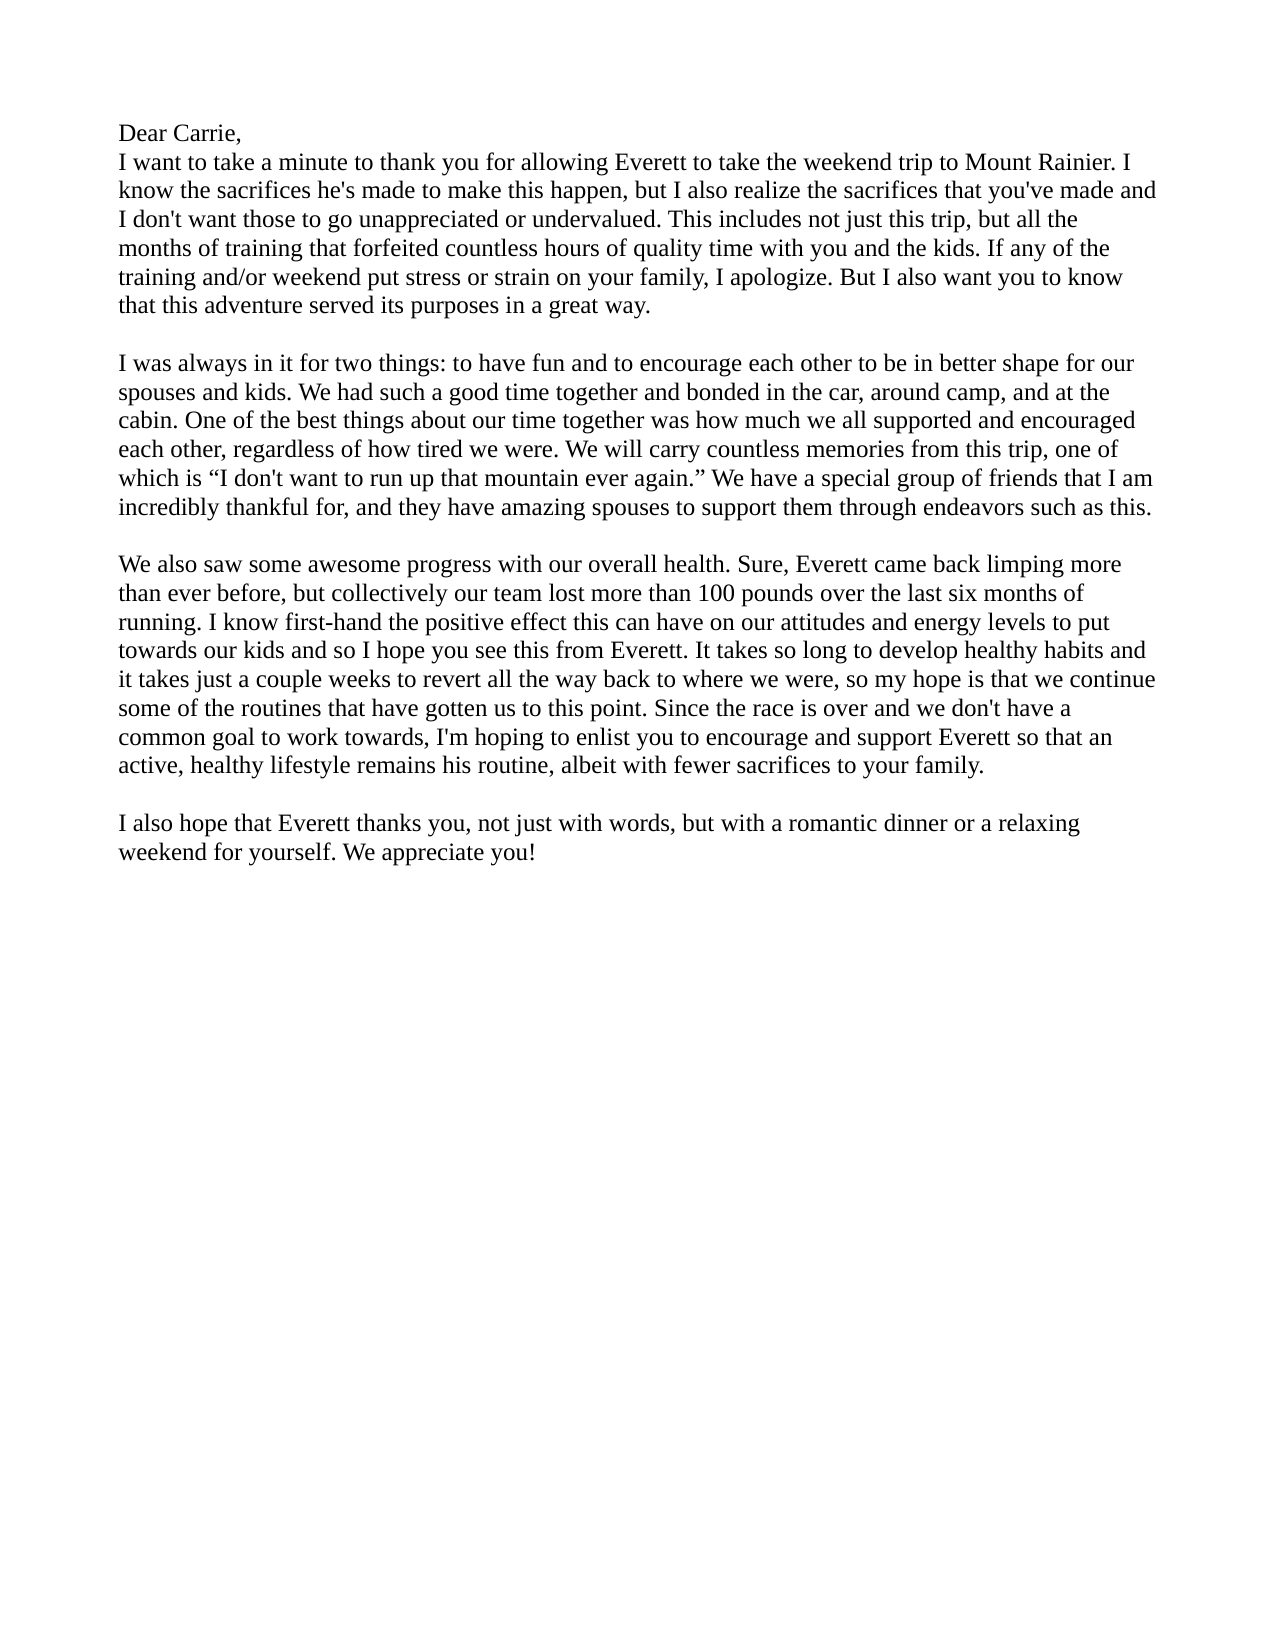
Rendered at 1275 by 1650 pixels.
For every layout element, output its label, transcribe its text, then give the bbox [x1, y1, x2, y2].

text We also saw some awesome progress with our overall health. Sure, Everett came back limping more than ever before, but collectively our team lost more than 100 pounds over the last six months of running. I know first-hand the positive effect this can have on our attitudes and energy levels to put towards our kids and so I hope you see this from Everett. It takes so long to develop healthy habits and it takes just a couple weeks to revert all the way back to where we were, so my hope is that we continue some of the routines that have gotten us to this point. Since the race is over and we don't have a common goal to work towards, I'm hoping to enlist you to encourage and support Everett so that an active, healthy lifestyle remains his routine, albeit with fewer sacrifices to your family. [118, 549, 1157, 779]
text I want to take a minute to thank you for allowing Everett to take the weekend trip to Mount Rainier. I know the sacrifices he's made to make this happen, but I also realize the sacrifices that you've made and I don't want those to go unappreciated or undervalued. This includes not just this trip, but all the months of training that forfeited countless hours of quality time with you and the kids. If any of the training and/or weekend put stress or strain on your family, I apologize. But I also want you to know that this adventure served its purposes in a great way. [118, 147, 1157, 319]
text I was always in it for two things: to have fun and to encourage each other to be in better shape for our spouses and kids. We had such a good time together and bonded in the car, around camp, and at the cabin. One of the best things about our time together was how much we all supported and encouraged each other, regardless of how tired we were. We will carry countless memories from this trip, one of which is “I don't want to run up that mountain ever again.” We have a special group of friends that I am incredibly thankful for, and they have amazing spouses to support them through endeavors such as this. [118, 348, 1157, 521]
text Dear Carrie, [118, 118, 1157, 147]
text I also hope that Everett thanks you, not just with words, but with a romantic dinner or a relaxing weekend for yourself. We appreciate you! [118, 808, 1157, 866]
